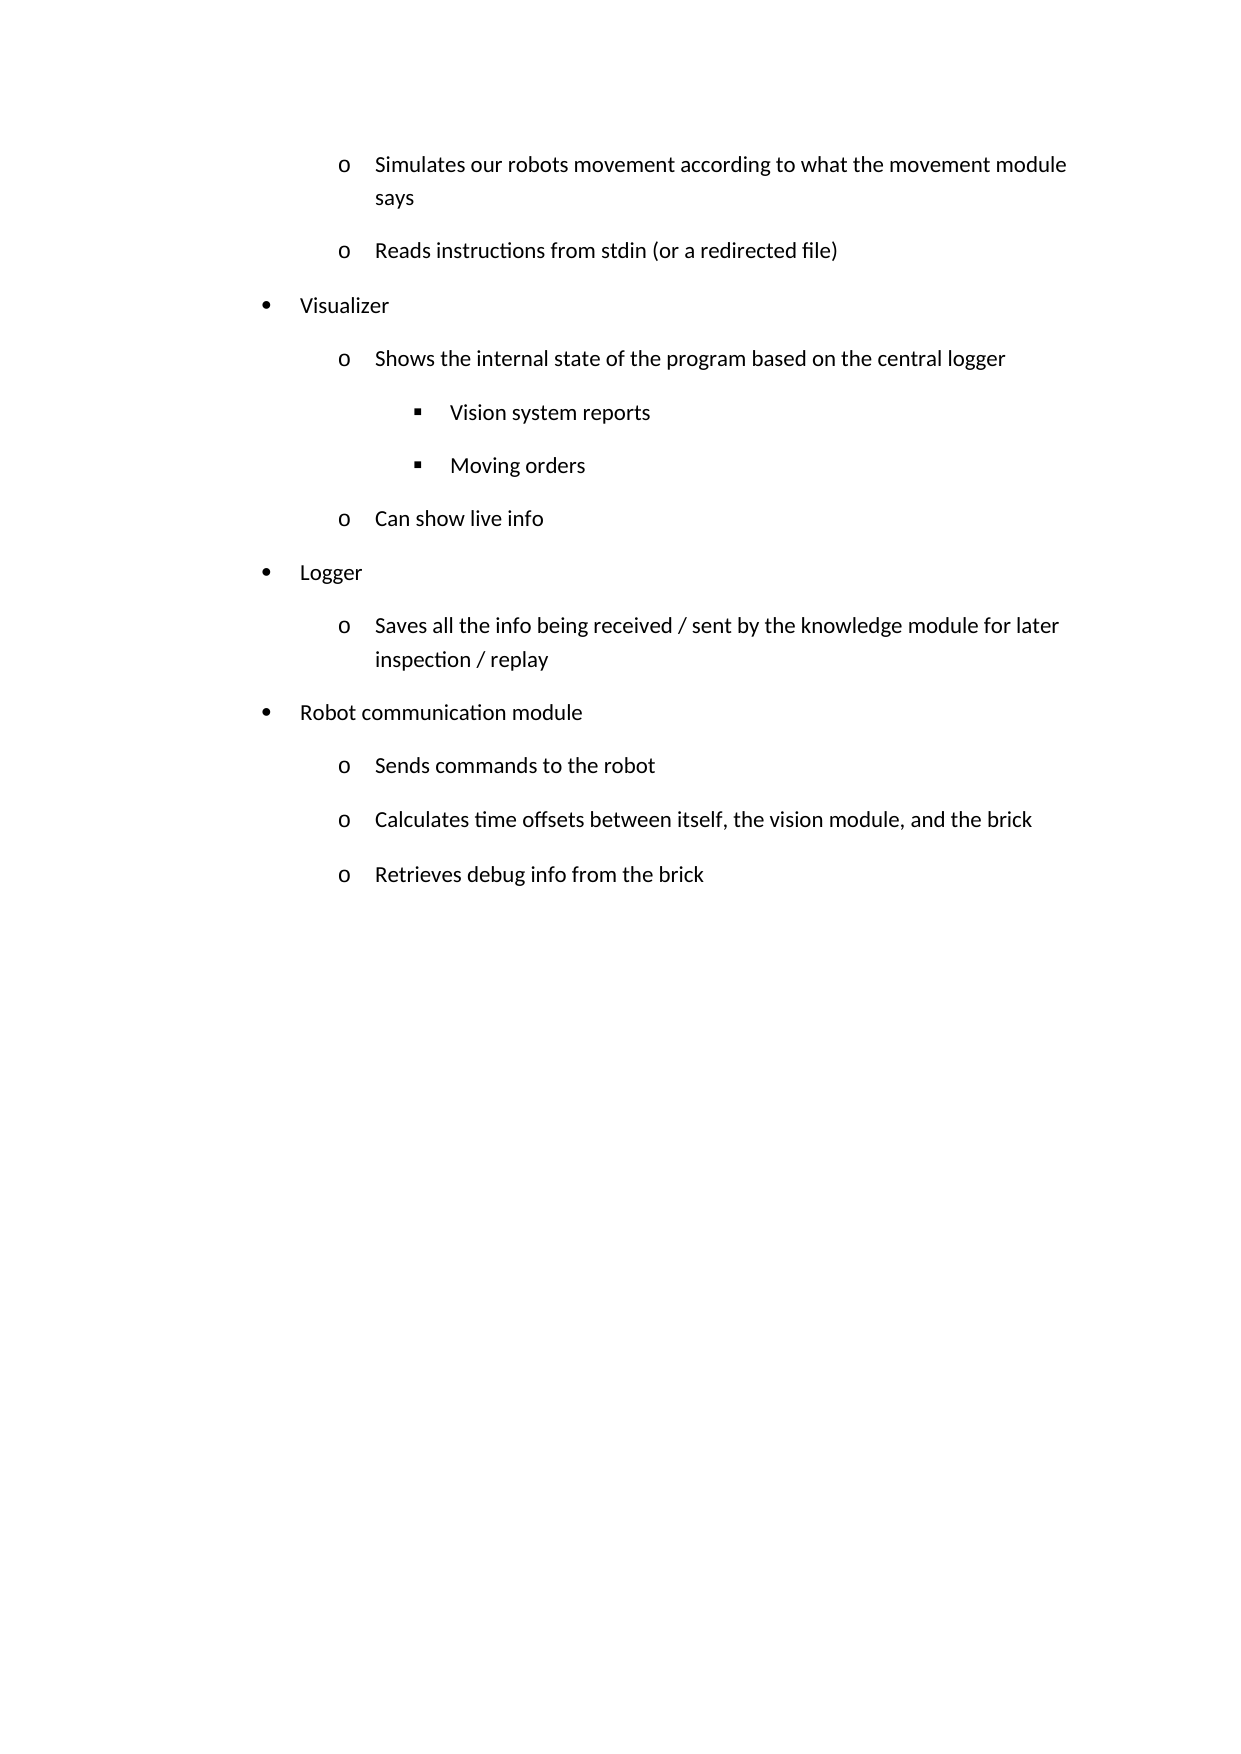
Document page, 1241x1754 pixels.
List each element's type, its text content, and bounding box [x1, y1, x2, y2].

list Simulates our robots movement according to what the movement module says [337, 150, 1090, 211]
list Saves all the info being received / sent by the knowledge module for later inspection / replay [337, 612, 1090, 673]
list Calculates time offsets between itself, the vision module, and the brick [337, 805, 1090, 834]
list Vision system reports [412, 398, 1090, 426]
list Retrieves debug info from the brick [337, 860, 1090, 889]
list Sends commands to the robot [337, 751, 1090, 780]
list Moving orders [412, 451, 1090, 479]
list Visualizer [262, 291, 1090, 319]
list Logger [262, 558, 1090, 587]
list Robot communication module [262, 698, 1090, 726]
list Shows the internal state of the program based on the central logger [337, 344, 1090, 373]
list Reads instructions from stdin (or a redirected file) [337, 236, 1090, 266]
list Can show live info [337, 504, 1090, 533]
